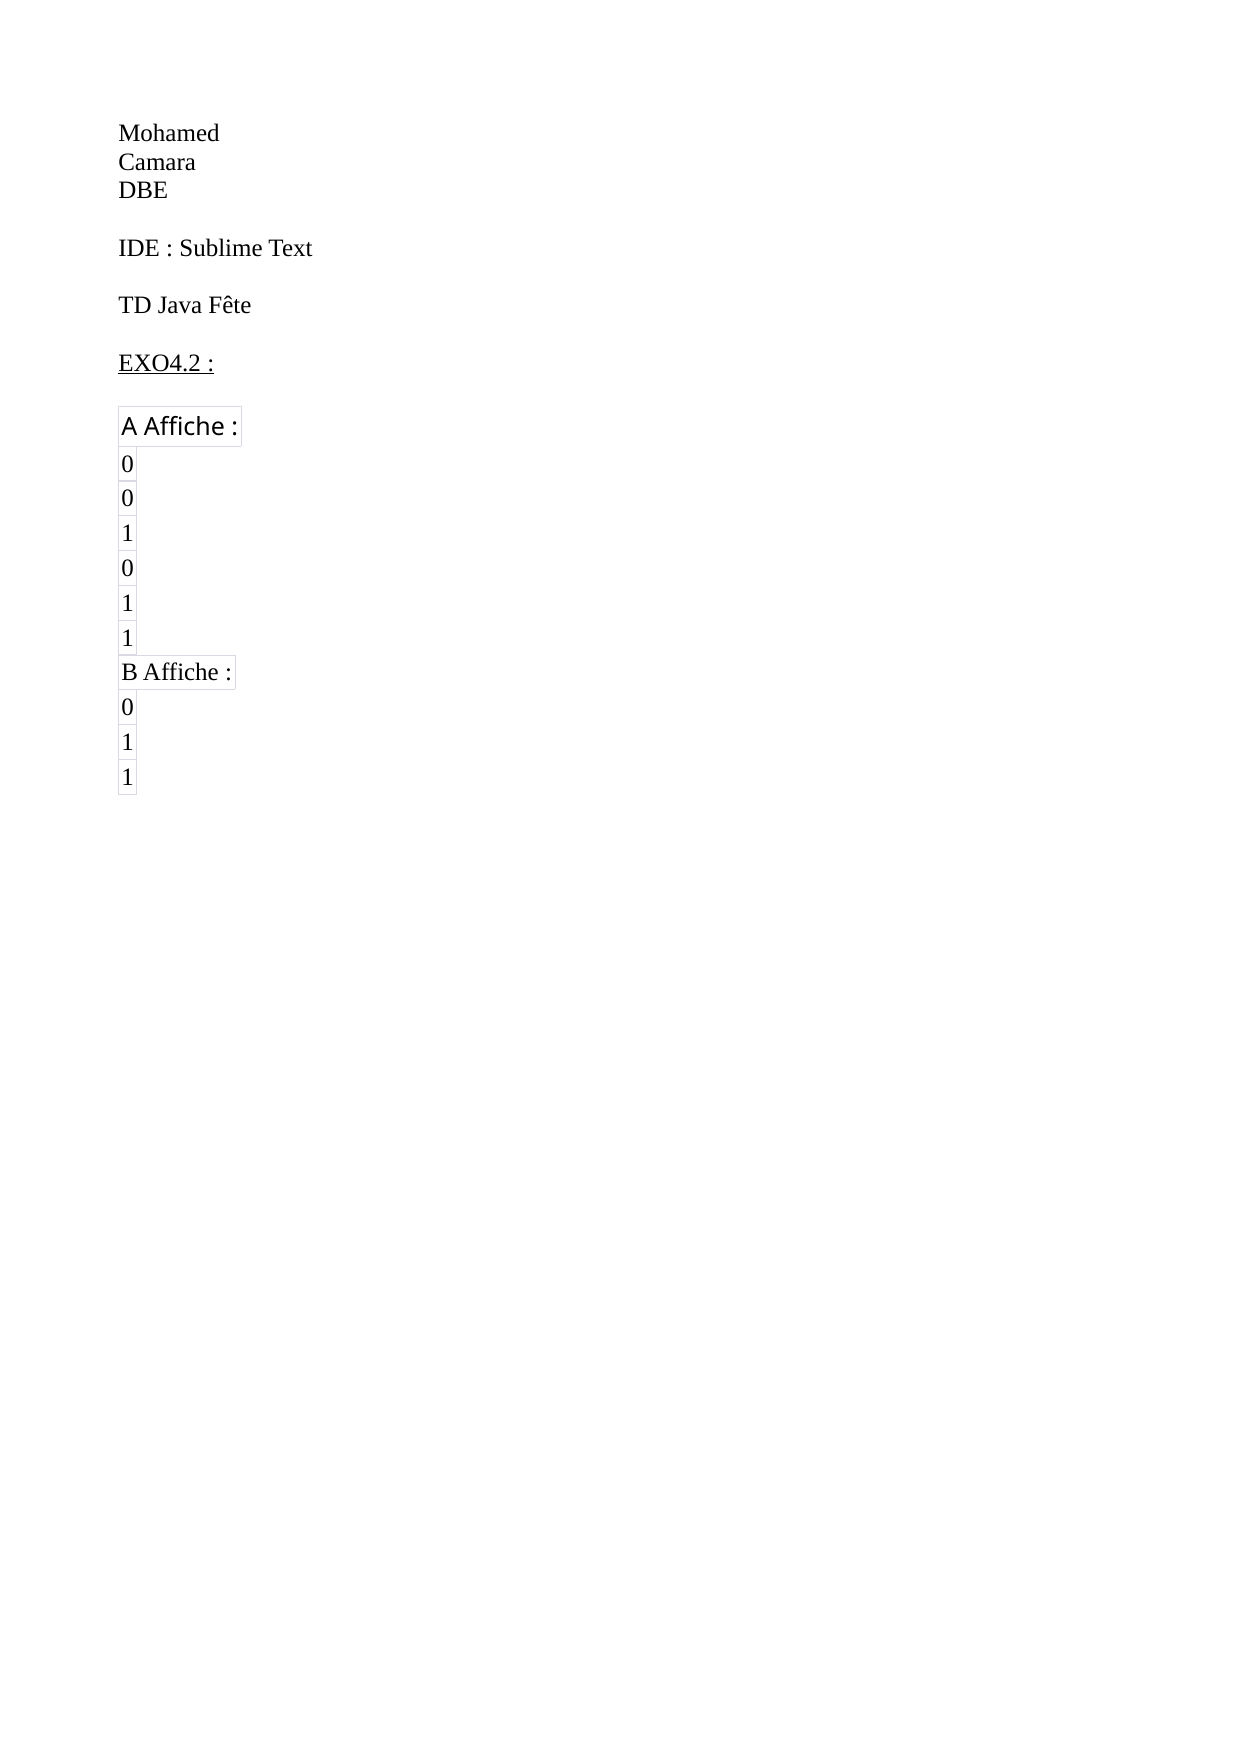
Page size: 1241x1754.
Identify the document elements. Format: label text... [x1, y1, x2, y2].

text [137, 585, 1122, 620]
text 1 [119, 516, 136, 550]
text Mohamed [118, 118, 1122, 147]
text 1 [119, 725, 136, 759]
text 0 [119, 551, 136, 585]
text [242, 406, 1122, 446]
text [236, 654, 1122, 689]
text 0 [119, 447, 136, 480]
text A Affiche : [119, 407, 241, 446]
text [137, 515, 1122, 550]
text DBE [118, 176, 1122, 204]
text TD Java Fête [118, 291, 1122, 319]
text [137, 689, 1122, 724]
text Camara [118, 147, 1122, 176]
text 0 [119, 690, 136, 724]
text [137, 724, 1122, 759]
text IDE : Sublime Text [118, 233, 1122, 262]
text 1 [119, 760, 136, 794]
text 0 [119, 482, 136, 515]
text [137, 446, 1122, 481]
text 1 [119, 621, 136, 654]
text [137, 481, 1122, 515]
text 1 [119, 586, 136, 620]
text [137, 550, 1122, 585]
text [137, 620, 1122, 654]
text B Affiche : [119, 656, 235, 689]
text [137, 759, 1122, 794]
text EXO4.2 : [118, 348, 1122, 377]
